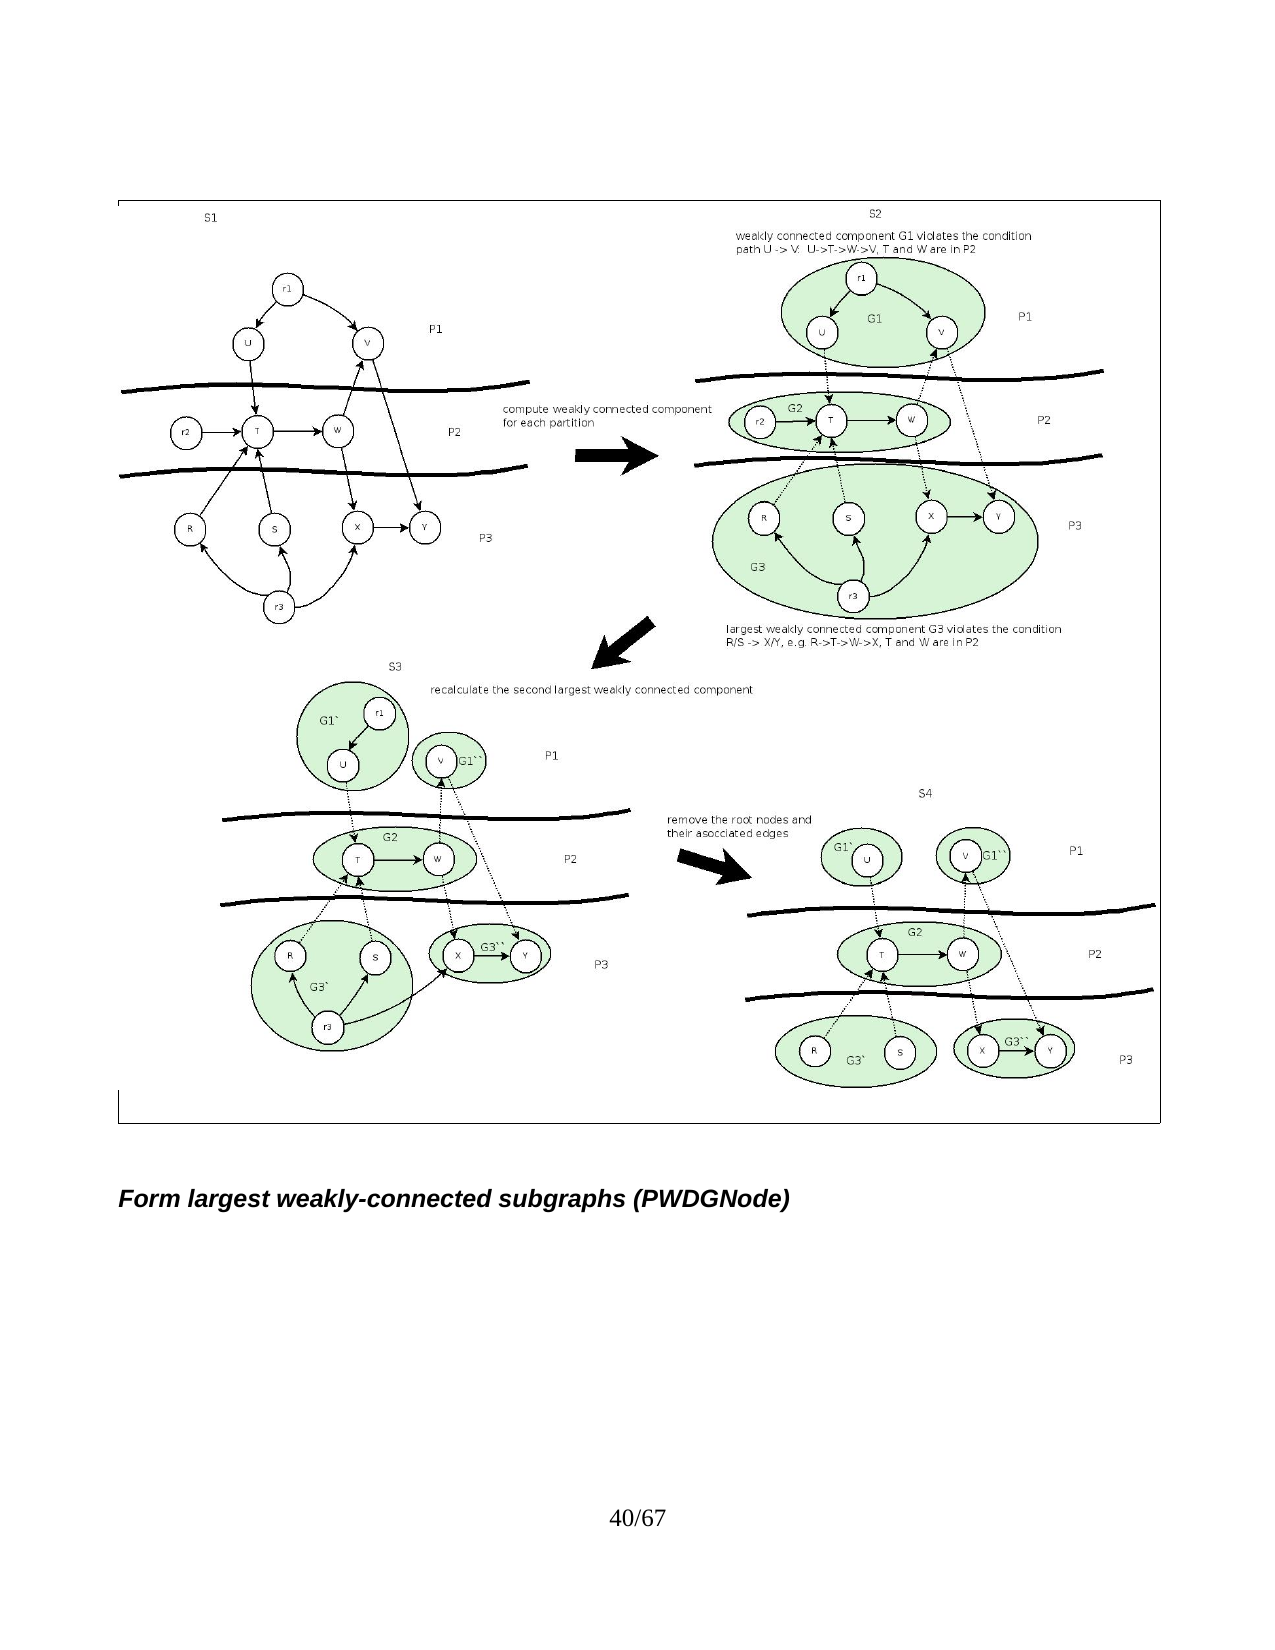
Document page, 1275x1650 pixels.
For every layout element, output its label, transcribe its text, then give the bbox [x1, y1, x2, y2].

subtitle Form largest weakly-connected subgraphs (PWDGNode) [118, 1185, 1157, 1213]
picture [117, 207, 1158, 1089]
table_header [119, 201, 1160, 1123]
